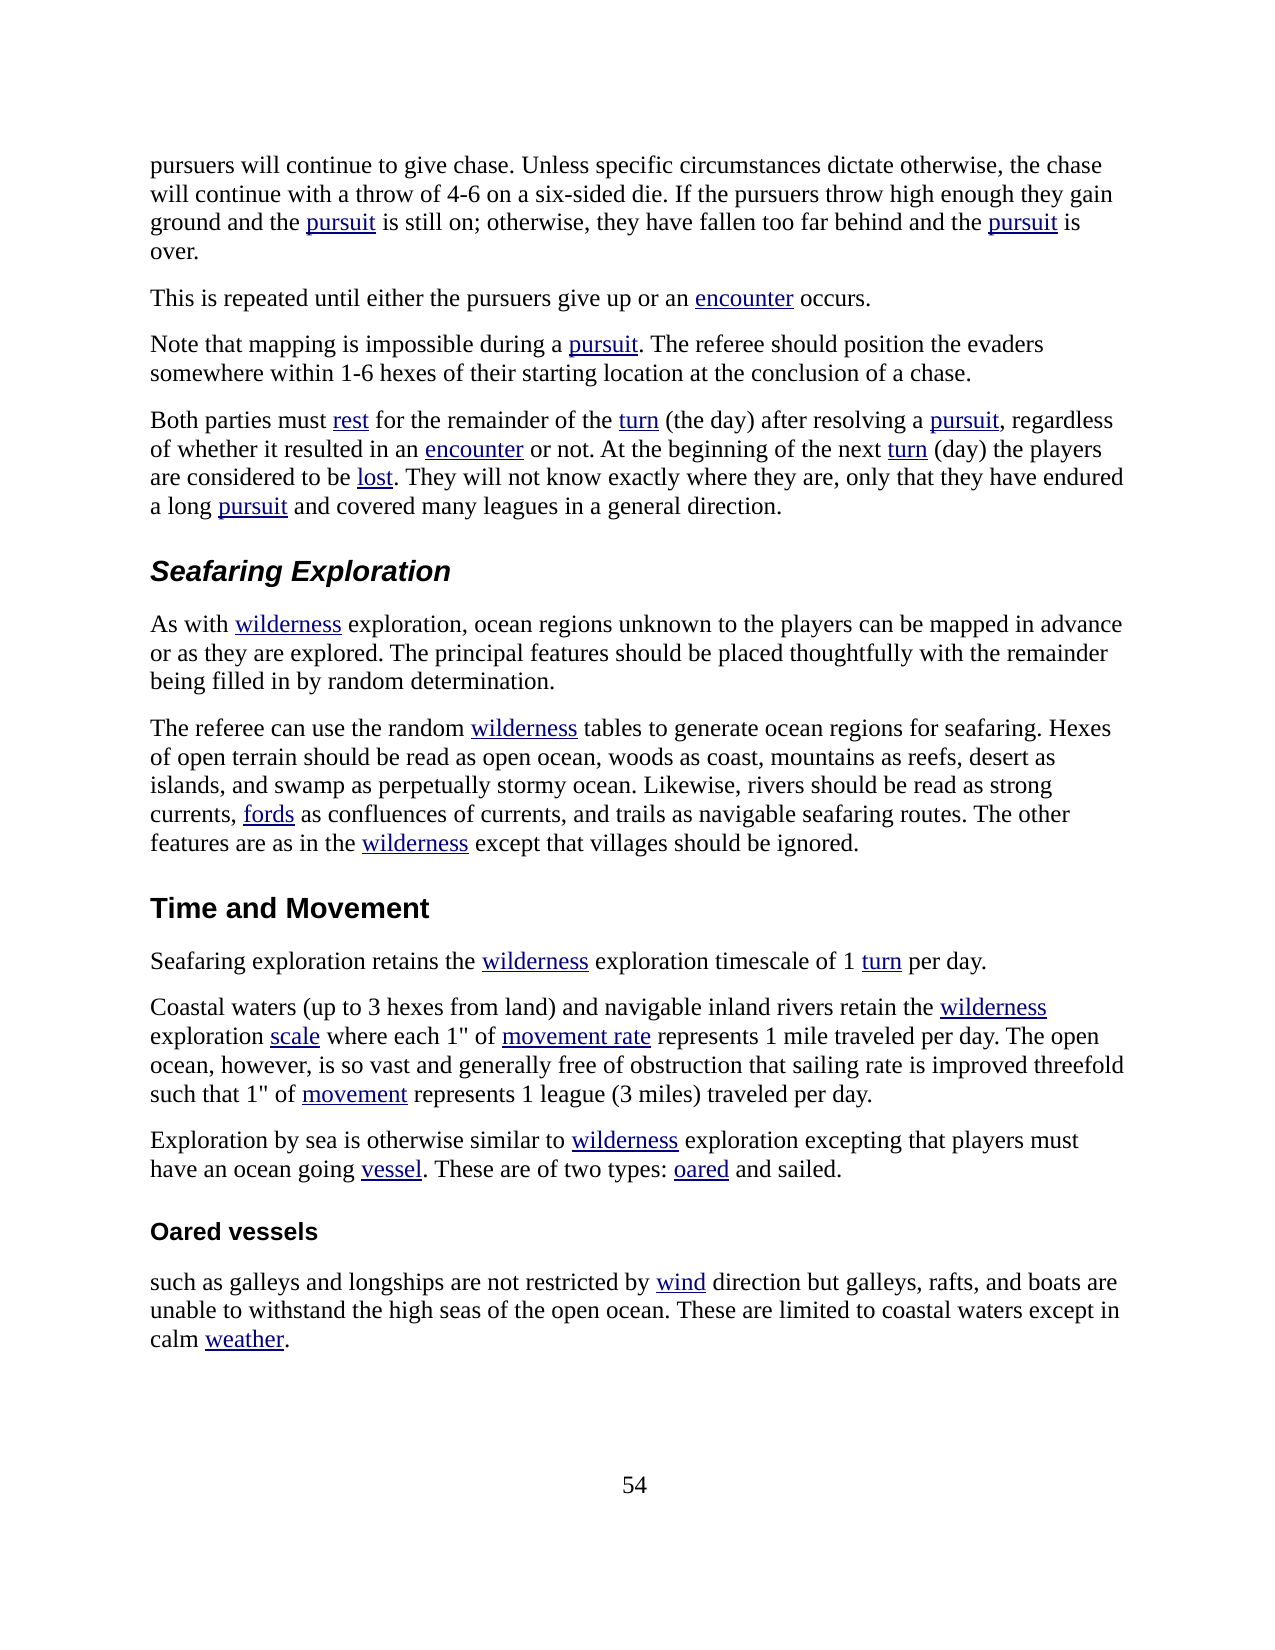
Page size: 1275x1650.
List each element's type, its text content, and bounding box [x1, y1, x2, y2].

text such as galleys and longships are not restricted by wind direction but galleys, rafts, and boats are unable to withstand the high seas of the open ocean. These are limited to coastal waters except in calm weather. [150, 1267, 1125, 1353]
text This is repeated until either the pursuers give up or an encounter occurs. [150, 283, 1125, 312]
text Both parties must rest for the remainder of the turn (the day) after resolving a pursuit, regardless of whether it resulted in an encounter or not. At the beginning of the next turn (day) the players are considered to be lost. They will not know exactly where they are, only that they have endured a long pursuit and covered many leagues in a general direction. [150, 405, 1125, 520]
text Coastal waters (up to 3 hexes from land) and navigable inland rivers retain the wilderness exploration scale where each 1" of movement rate represents 1 mile traveled per day. The open ocean, however, is so vast and generally free of obstruction that sailing rate is improved threefold such that 1" of movement represents 1 league (3 miles) traveled per day. [150, 992, 1125, 1107]
subtitle Oared vessels [150, 1217, 1125, 1245]
text Note that mapping is impossible during a pursuit. The referee should position the evaders somewhere within 1-6 hexes of their starting location at the conclusion of a chase. [150, 329, 1125, 387]
subtitle Time and Movement [150, 891, 1125, 924]
text pursuers will continue to give chase. Unless specific circumstances dictate otherwise, the chase will continue with a throw of 4-6 on a six-sided die. If the pursuers throw high enough they gain ground and the pursuit is still on; otherwise, they have fallen too far behind and the pursuit is over. [150, 150, 1125, 265]
text As with wilderness exploration, ocean regions unknown to the players can be mapped in advance or as they are explored. The principal features should be placed thoughtfully with the remainder being filled in by random determination. [150, 609, 1125, 695]
text The referee can use the random wilderness tables to generate ocean regions for seafaring. Hexes of open terrain should be read as open ocean, woods as coast, mountains as reefs, desert as islands, and swamp as perpetually stormy ocean. Likewise, rivers should be read as strong currents, fords as confluences of currents, and trails as navigable seafaring routes. The other features are as in the wilderness except that villages should be ignored. [150, 713, 1125, 857]
subtitle Seafaring Exploration [150, 554, 1125, 587]
text Seafaring exploration retains the wilderness exploration timescale of 1 turn per day. [150, 946, 1125, 974]
text Exploration by sea is otherwise similar to wilderness exploration excepting that players must have an ocean going vessel. These are of two types: oared and sailed. [150, 1125, 1125, 1183]
